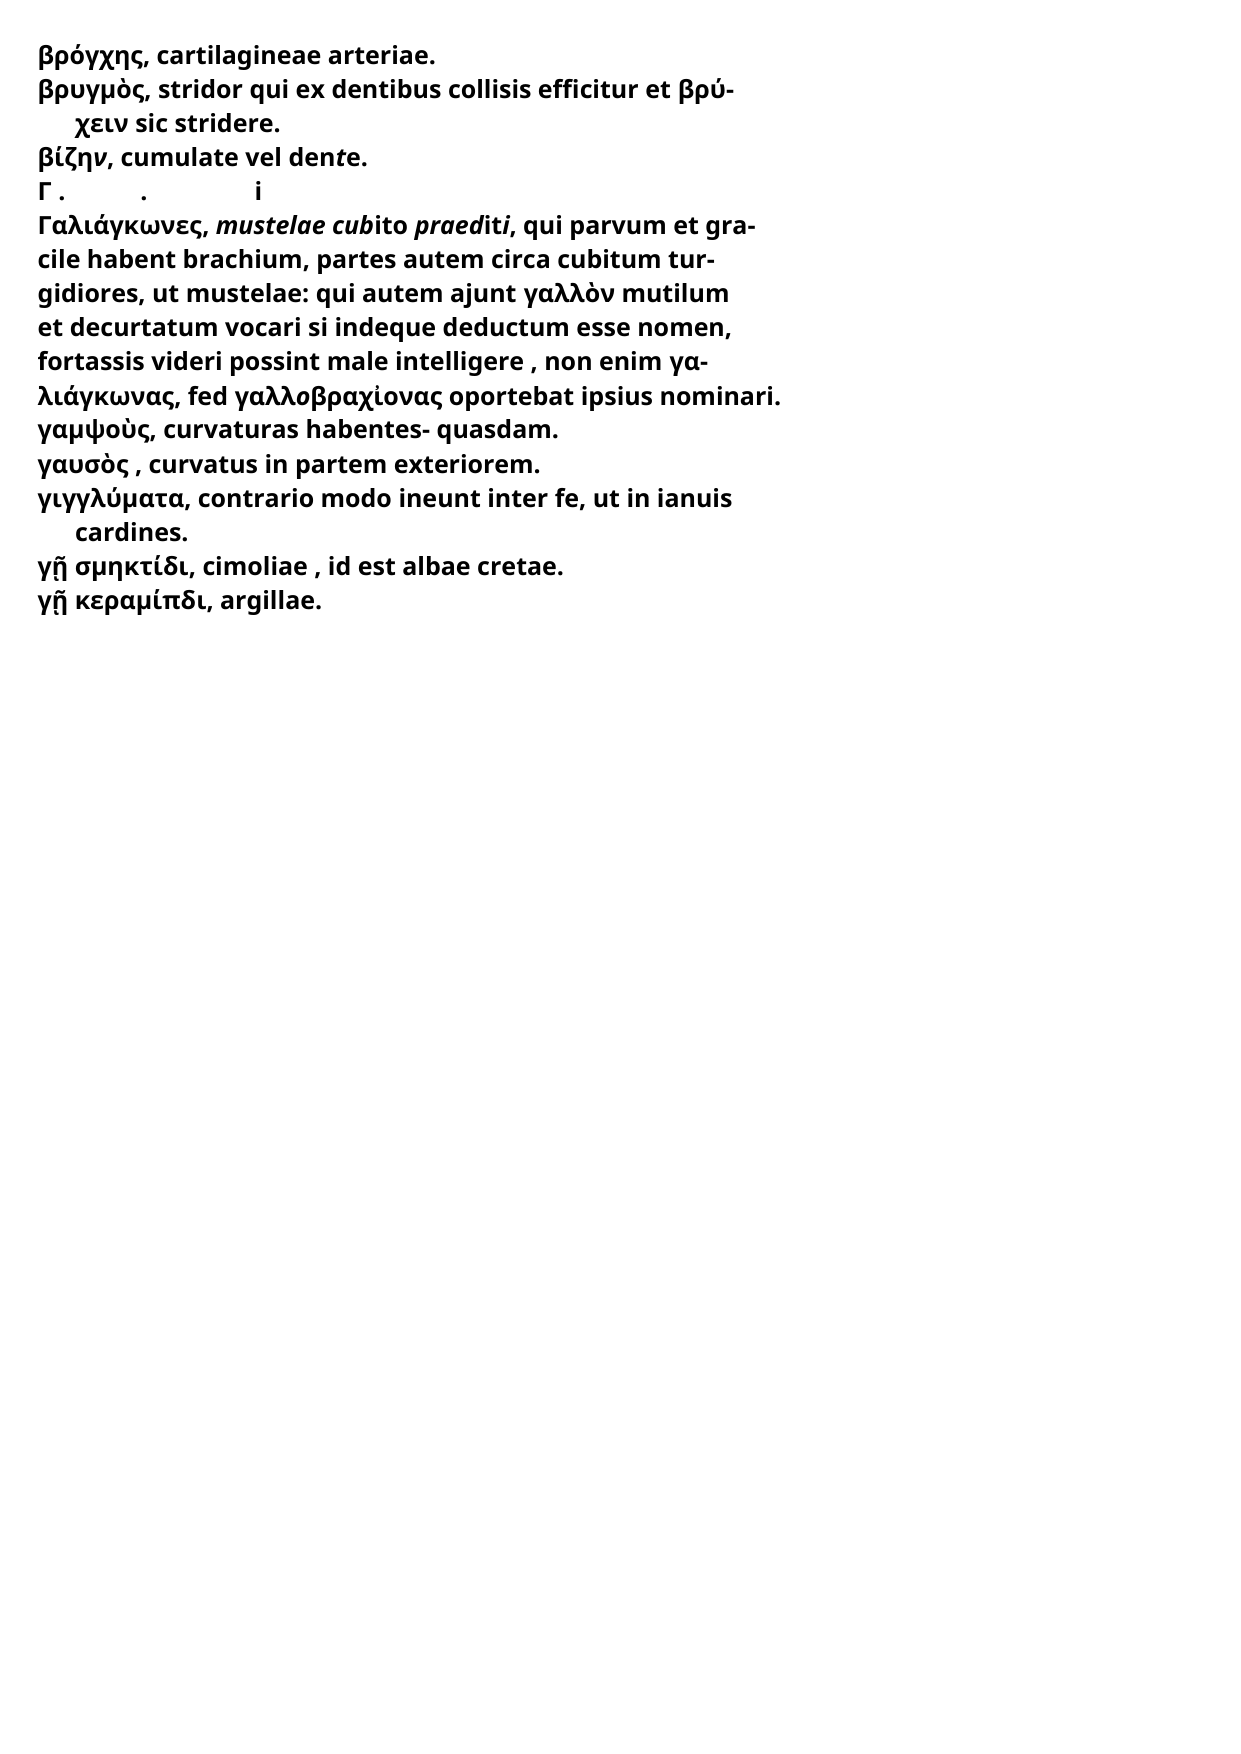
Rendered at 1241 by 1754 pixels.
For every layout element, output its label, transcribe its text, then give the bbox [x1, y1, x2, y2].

text Γ . . i [37, 174, 1203, 208]
text Γαλιάγκωνες, mustelae cubito praediti, qui parvum et gra- cile habent brachium, partes autem circa cubitum tur- gidiores, ut mustelae: qui autem ajunt γαλλὸν mutilum et decurtatum vocari si indeque deductum esse nomen, fortassis videri possint male intelligere , non enim γα- λιάγκωνας, fed γαλλοβραχἰονας oportebat ipsius nominari. γαμψοὺς, curvaturas habentes- quasdam. [37, 208, 1203, 446]
text βίζην, cumulate vel dente. [37, 140, 1203, 174]
text βρόγχης, cartilagineae arteriae. [37, 37, 1203, 72]
text γιγγλύματα, contrario modo ineunt inter fe, ut in ianuis cardines. [37, 480, 1203, 548]
text γῇ σμηκτίδι, cimoliae , id est albae cretae. [37, 548, 1203, 582]
text γαυσὸς , curvatus in partem exteriorem. [37, 446, 1203, 480]
text γῇ κεραμίπδι, argillae. [37, 582, 1203, 617]
text βρυγμὸς, stridor qui ex dentibus collisis efficitur et βρύ- χειν sic stridere. [37, 72, 1203, 140]
